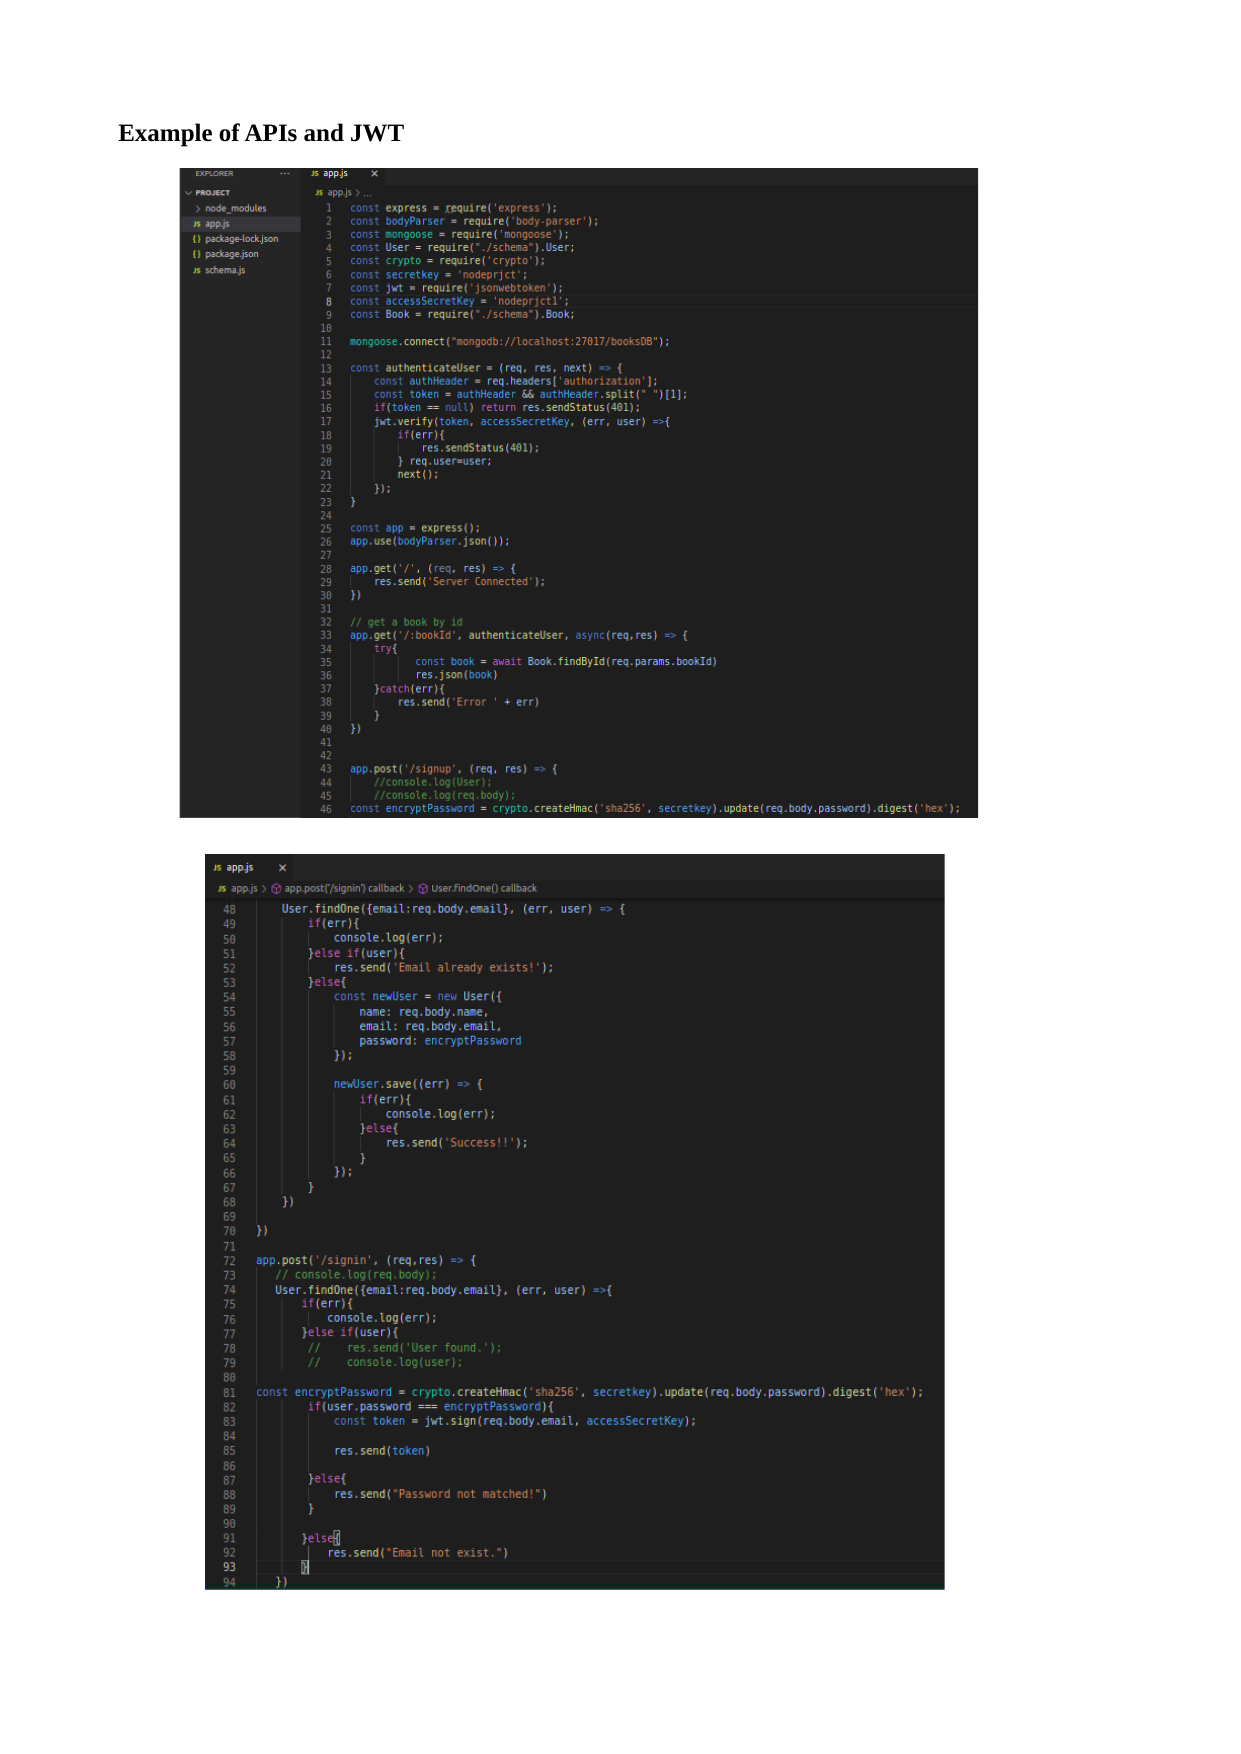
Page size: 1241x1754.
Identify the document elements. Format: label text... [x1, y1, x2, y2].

picture [179, 168, 979, 818]
picture [205, 854, 945, 1590]
text Example of APIs and JWT [118, 118, 1122, 147]
